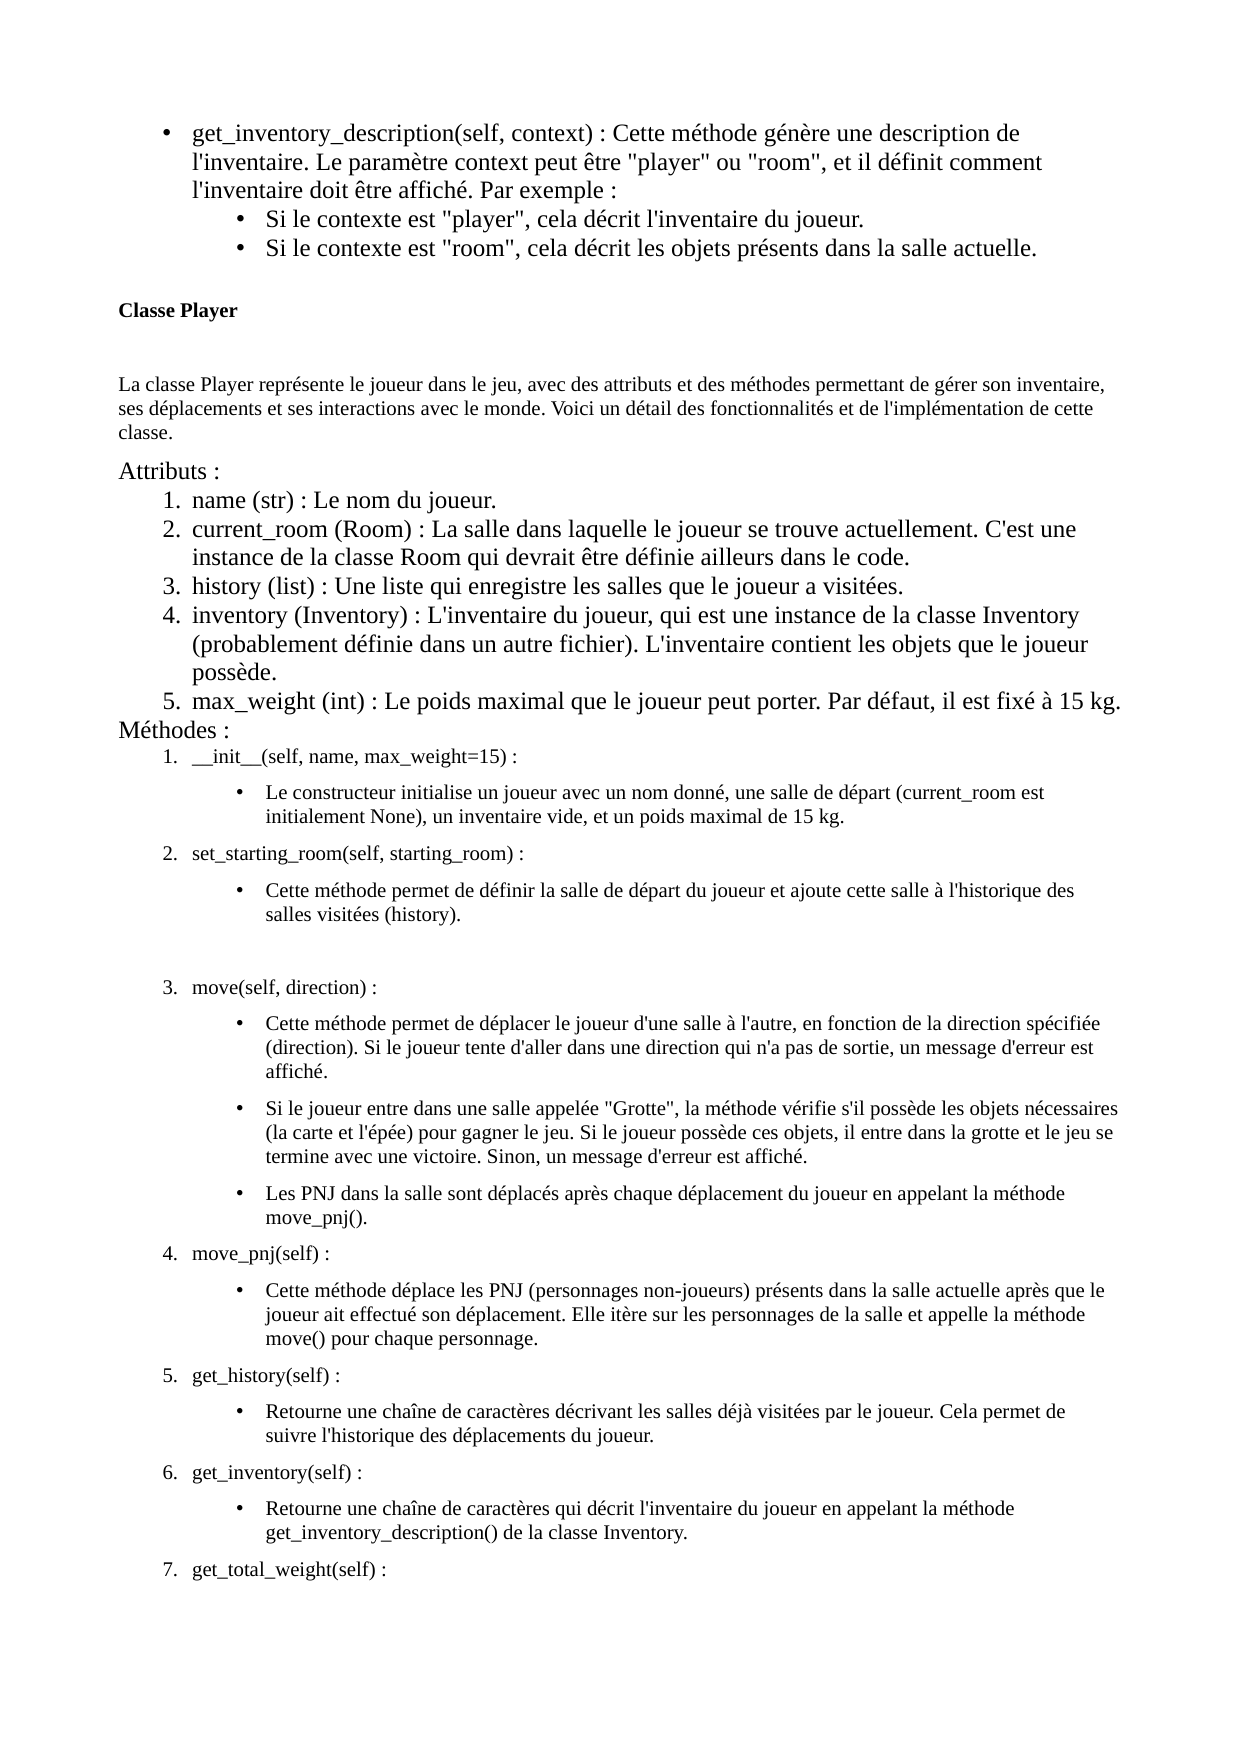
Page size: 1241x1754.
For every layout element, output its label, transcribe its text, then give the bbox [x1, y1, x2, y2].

list current_room (Room) : La salle dans laquelle le joueur se trouve actuellement. C'est une instance de la classe Room qui devrait être définie ailleurs dans le code. [162, 514, 1122, 571]
list Cette méthode déplace les PNJ (personnages non-joueurs) présents dans la salle actuelle après que le joueur ait effectué son déplacement. Elle itère sur les personnages de la salle et appelle la méthode move() pour chaque personnage. [236, 1278, 1122, 1350]
text La classe Player représente le joueur dans le jeu, avec des attributs et des méthodes permettant de gérer son inventaire, ses déplacements et ses interactions avec le monde. Voici un détail des fonctionnalités et de l'implémentation de cette classe. [118, 372, 1122, 444]
list set_starting_room(self, starting_room) : [162, 841, 1122, 865]
list Si le contexte est "player", cela décrit l'inventaire du joueur. [236, 204, 1122, 233]
list Cette méthode permet de définir la salle de départ du joueur et ajoute cette salle à l'historique des salles visitées (history). [236, 877, 1122, 926]
list Les PNJ dans la salle sont déplacés après chaque déplacement du joueur en appelant la méthode move_pnj(). [236, 1181, 1122, 1229]
list Si le contexte est "room", cela décrit les objets présents dans la salle actuelle. [236, 233, 1122, 262]
list move_pnj(self) : [162, 1241, 1122, 1265]
list __init__(self, name, max_weight=15) : [162, 744, 1122, 768]
list get_total_weight(self) : [162, 1557, 1122, 1581]
list get_inventory(self) : [162, 1460, 1122, 1484]
subtitle Attributs : [118, 456, 1122, 485]
list max_weight (int) : Le poids maximal que le joueur peut porter. Par défaut, il est fixé à 15 kg. [162, 686, 1122, 715]
list inventory (Inventory) : L'inventaire du joueur, qui est une instance de la classe Inventory (probablement définie dans un autre fichier). L'inventaire contient les objets que le joueur possède. [162, 600, 1122, 686]
list history (list) : Une liste qui enregistre les salles que le joueur a visitées. [162, 571, 1122, 600]
list Cette méthode permet de déplacer le joueur d'une salle à l'autre, en fonction de la direction spécifiée (direction). Si le joueur tente d'aller dans une direction qui n'a pas de sortie, un message d'erreur est affiché. [236, 1011, 1122, 1083]
text Classe Player [118, 298, 1122, 322]
list get_inventory_description(self, context) : Cette méthode génère une description de l'inventaire. Le paramètre context peut être "player" ou "room", et il définit comment l'inventaire doit être affiché. Par exemple : [162, 118, 1122, 204]
list Le constructeur initialise un joueur avec un nom donné, une salle de départ (current_room est initialement None), un inventaire vide, et un poids maximal de 15 kg. [236, 780, 1122, 828]
list Si le joueur entre dans une salle appelée "Grotte", la méthode vérifie s'il possède les objets nécessaires (la carte et l'épée) pour gagner le jeu. Si le joueur possède ces objets, il entre dans la grotte et le jeu se termine avec une victoire. Sinon, un message d'erreur est affiché. [236, 1096, 1122, 1168]
list name (str) : Le nom du joueur. [162, 485, 1122, 514]
list move(self, direction) : [162, 975, 1122, 999]
list Retourne une chaîne de caractères décrivant les salles déjà visitées par le joueur. Cela permet de suivre l'historique des déplacements du joueur. [236, 1399, 1122, 1447]
list get_history(self) : [162, 1362, 1122, 1387]
subtitle Méthodes : [118, 715, 1122, 744]
list Retourne une chaîne de caractères qui décrit l'inventaire du joueur en appelant la méthode get_inventory_description() de la classe Inventory. [236, 1496, 1122, 1544]
